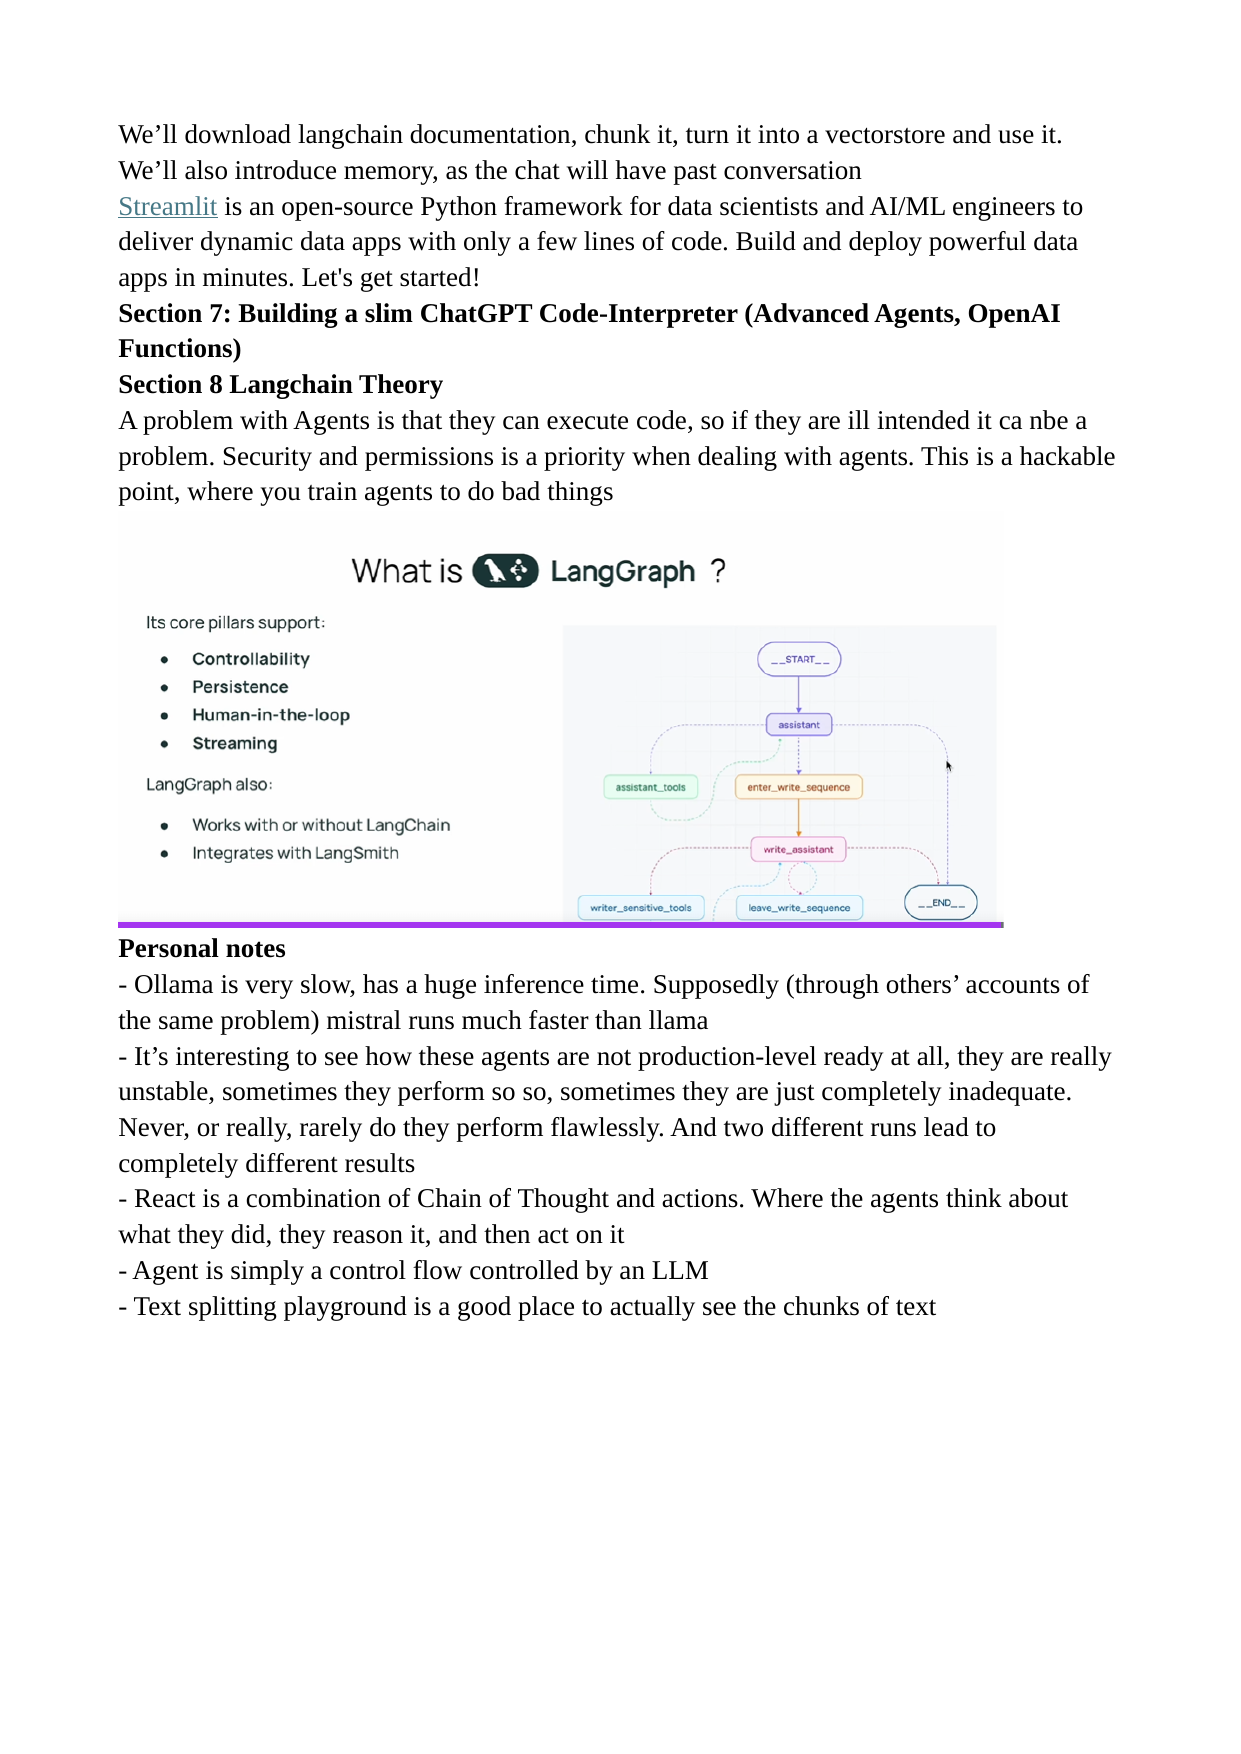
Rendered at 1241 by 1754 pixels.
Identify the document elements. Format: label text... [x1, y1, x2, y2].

text - Agent is simply a control flow controlled by an LLM [118, 1254, 1122, 1285]
text Section 8 Langchain Theory [118, 368, 1122, 399]
text Streamlit is an open-source Python framework for data scientists and AI/ML engineers to deliver dynamic data apps with only a few lines of code. Build and deploy powerful data apps in minutes. Let's get started! [118, 189, 1122, 292]
text Section 7: Building a slim ChatGPT Code-Interpreter (Advanced Agents, OpenAI Functions) [118, 297, 1122, 364]
text - Text splitting playground is a good place to actually see the chunks of text [118, 1290, 1122, 1321]
text We’ll download langchain documentation, chunk it, turn it into a vectorstore and use it. We’ll also introduce memory, as the chat will have past conversation [118, 118, 1122, 185]
text - React is a combination of Chain of Thought and actions. Where the agents think about what they did, they reason it, and then act on it [118, 1182, 1122, 1249]
picture [118, 511, 1004, 928]
text - Ollama is very slow, has a huge inference time. Supposedly (through others’ accounts of the same problem) mistral runs much faster than llama [118, 968, 1122, 1035]
text - It’s interesting to see how these agents are not production-level ready at all, they are really unstable, sometimes they perform so so, sometimes they are just completely inadequate. Never, or really, rarely do they perform flawlessly. And two different runs lead to completely different results [118, 1039, 1122, 1178]
text A problem with Agents is that they can execute code, so if they are ill intended it ca nbe a problem. Security and permissions is a priority when dealing with agents. This is a hackable point, where you train agents to do bad things [118, 404, 1122, 507]
text Personal notes [118, 932, 1122, 963]
